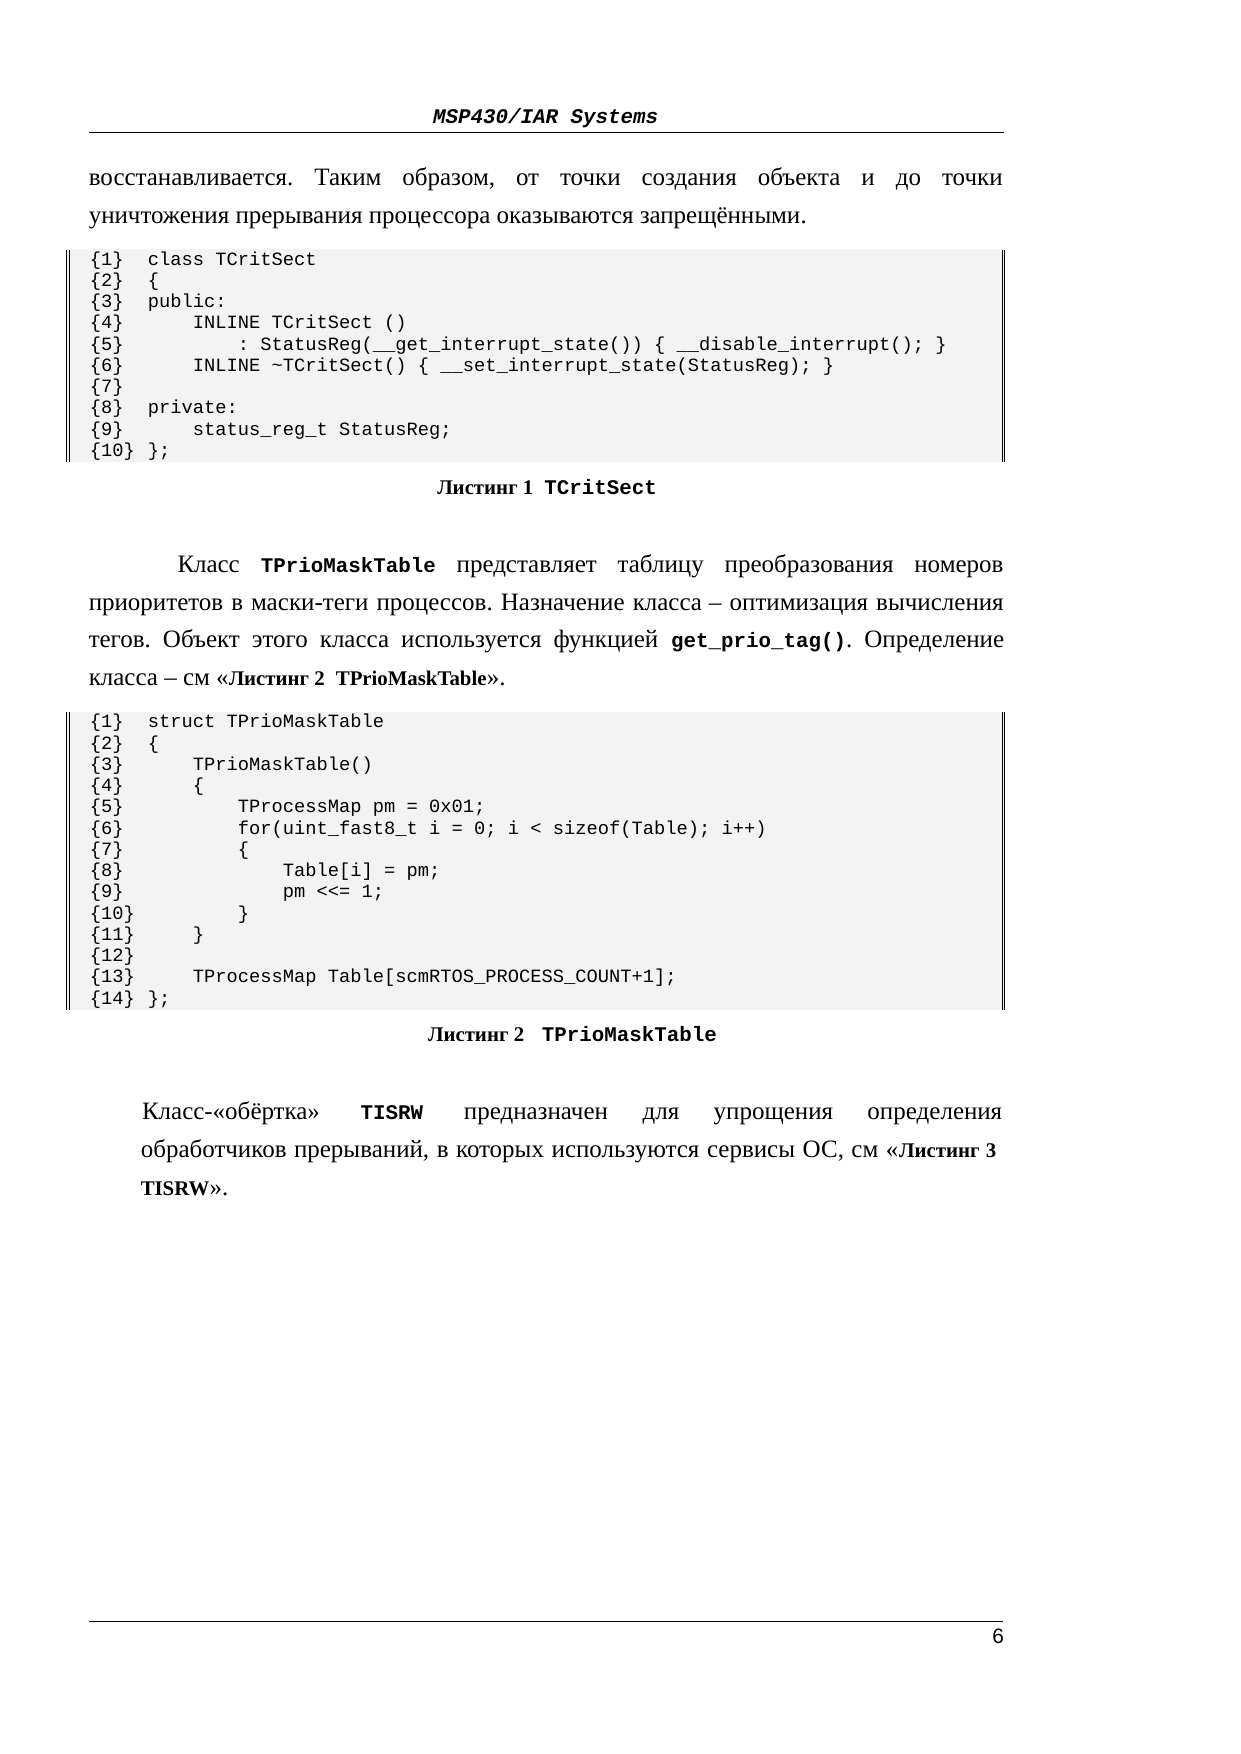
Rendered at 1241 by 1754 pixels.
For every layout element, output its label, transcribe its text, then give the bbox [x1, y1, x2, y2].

list for(uint_fast8_t i = 0; i < sizeof(Table); i++) [70, 818, 1002, 840]
list : StatusReg(__get_interrupt_state()) { __disable_interrupt(); } [70, 334, 1002, 356]
list } [70, 903, 1002, 925]
text Листинг 1 TCritSect [89, 474, 1004, 500]
list }; [70, 441, 1002, 462]
list TProcessMap pm = 0x01; [70, 797, 1002, 818]
text Листинг 2 TPrioMaskTable [141, 1022, 1002, 1048]
list private: [70, 398, 1002, 419]
list public: [70, 292, 1002, 313]
list pm <<= 1; [70, 882, 1002, 903]
list struct TPrioMaskTable [70, 712, 1002, 733]
list { [70, 733, 1002, 755]
list INLINE ~TCritSect() { __set_interrupt_state(StatusReg); } [70, 356, 1002, 377]
list { [70, 776, 1002, 797]
list { [70, 840, 1002, 861]
text восстанавливается. Таким образом, от точки создания объекта и до точки уничтожения прерывания процессора оказываются запрещёнными. [88, 162, 1004, 228]
list } [70, 925, 1002, 946]
list TPrioMaskTable() [70, 755, 1002, 776]
text Класс TPrioMaskTable представляет таблицу преобразования номеров приоритетов в маски-теги процессов. Назначение класса – оптимизация вычисления тегов. Объект этого класса используется функцией get_prio_tag(). Определение класса – см «Листинг 2 TPrioMaskTable». [88, 549, 1004, 691]
list INLINE TCritSect () [70, 313, 1002, 334]
list }; [70, 988, 1002, 1010]
list status_reg_t StatusReg; [70, 419, 1002, 441]
list { [70, 271, 1002, 292]
list class TCritSect [66, 249, 1002, 271]
text Класс-«обёртка» TISRW предназначен для упрощения определения обработчиков прерываний, в которых используются сервисы ОС, см «Листинг 3 TISRW». [141, 1096, 1002, 1201]
list TProcessMap Table[scmRTOS_PROCESS_COUNT+1]; [70, 967, 1002, 988]
list Table[i] = pm; [70, 861, 1002, 882]
